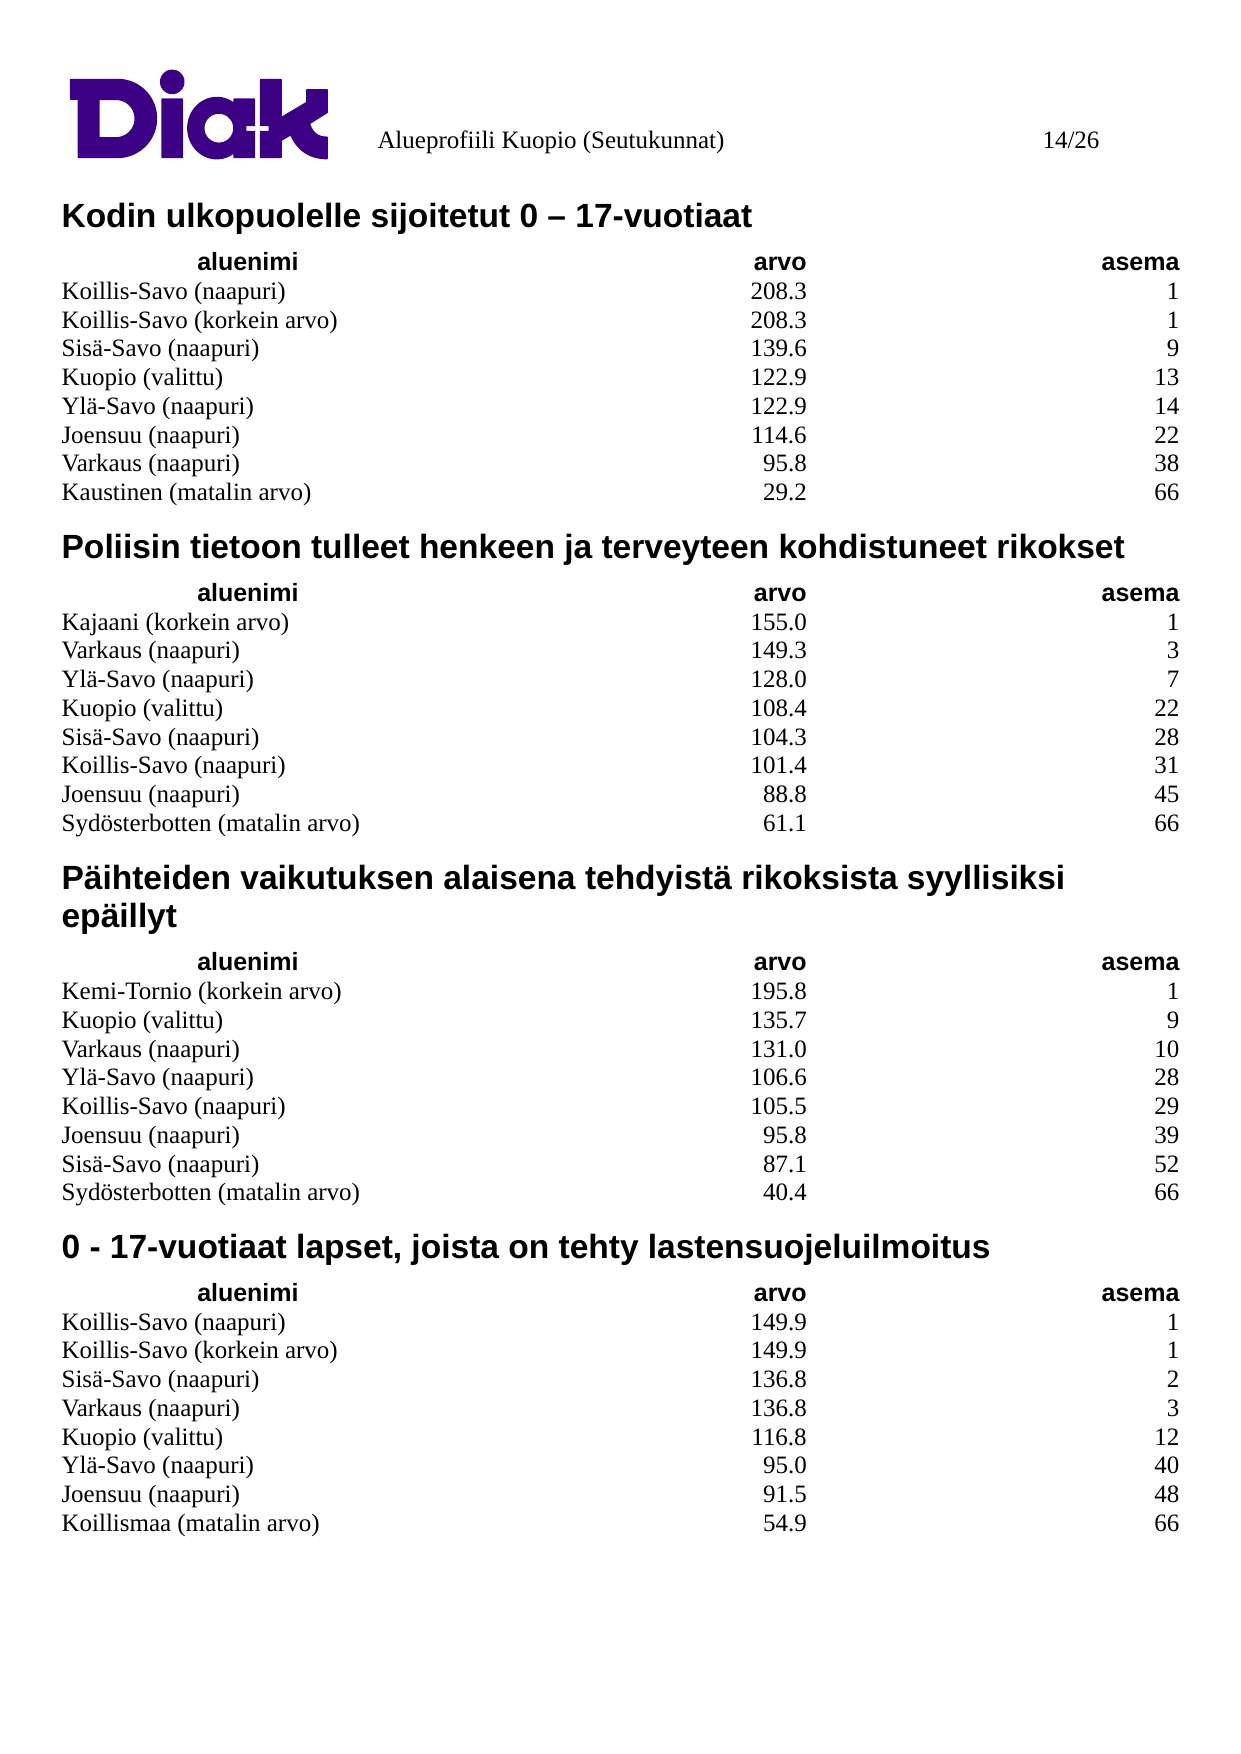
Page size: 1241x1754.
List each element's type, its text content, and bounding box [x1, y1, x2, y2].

table_cell Joensuu (naapuri) [61, 1479, 434, 1508]
table_cell Ylä-Savo (naapuri) [61, 664, 434, 693]
table_cell 91.5 [434, 1479, 806, 1508]
table_cell 128.0 [434, 664, 806, 693]
table_cell Kuopio (valittu) [61, 1005, 434, 1034]
table_cell Joensuu (naapuri) [61, 1120, 434, 1149]
table_header arvo [434, 1278, 806, 1307]
table_cell 135.7 [434, 1005, 806, 1034]
table_header arvo [434, 578, 806, 607]
table_cell 88.8 [434, 779, 806, 808]
table_cell 116.8 [434, 1422, 806, 1451]
table_cell 66 [806, 1508, 1179, 1537]
table_cell 13 [806, 362, 1179, 391]
table_cell Koillismaa (matalin arvo) [61, 1508, 434, 1537]
table_cell 1 [806, 607, 1179, 636]
table_cell 3 [806, 1393, 1179, 1422]
table_cell 105.5 [434, 1091, 806, 1120]
table_cell 45 [806, 779, 1179, 808]
table_cell 136.8 [434, 1393, 806, 1422]
table_header asema [806, 948, 1179, 976]
table_cell Sisä-Savo (naapuri) [61, 1149, 434, 1177]
table_cell 1 [806, 1336, 1179, 1364]
table_header aluenimi [61, 247, 434, 276]
table_cell 1 [806, 276, 1179, 305]
table_cell Kemi-Tornio (korkein arvo) [61, 976, 434, 1005]
table_header asema [806, 247, 1179, 276]
table_cell Koillis-Savo (naapuri) [61, 276, 434, 305]
table_cell 28 [806, 722, 1179, 751]
table_cell 22 [806, 693, 1179, 722]
table_cell 95.8 [434, 449, 806, 477]
table_cell 1 [806, 976, 1179, 1005]
table_cell Ylä-Savo (naapuri) [61, 1451, 434, 1479]
table_cell 48 [806, 1479, 1179, 1508]
table_cell Joensuu (naapuri) [61, 420, 434, 448]
subtitle Poliisin tietoon tulleet henkeen ja terveyteen kohdistuneet rikokset [61, 527, 1179, 566]
table_cell 104.3 [434, 722, 806, 751]
table_cell 122.9 [434, 391, 806, 420]
table_cell 31 [806, 751, 1179, 779]
table_cell 1 [806, 1307, 1179, 1336]
table_header asema [806, 578, 1179, 607]
table_cell 208.3 [434, 276, 806, 305]
table_cell 114.6 [434, 420, 806, 448]
table_cell 14 [806, 391, 1179, 420]
table_cell Sisä-Savo (naapuri) [61, 334, 434, 362]
table_cell 29.2 [434, 477, 806, 506]
table_cell 208.3 [434, 305, 806, 333]
table_cell 149.9 [434, 1307, 806, 1336]
table_cell 101.4 [434, 751, 806, 779]
table_header arvo [434, 948, 806, 976]
table_cell 61.1 [434, 808, 806, 837]
table_cell Koillis-Savo (korkein arvo) [61, 1336, 434, 1364]
table_cell Sydösterbotten (matalin arvo) [61, 1178, 434, 1206]
table_cell 9 [806, 1005, 1179, 1034]
table_cell Koillis-Savo (naapuri) [61, 1307, 434, 1336]
subtitle Päihteiden vaikutuksen alaisena tehdyistä rikoksista syyllisiksi epäillyt [61, 858, 1179, 935]
table_cell 108.4 [434, 693, 806, 722]
table_cell 149.9 [434, 1336, 806, 1364]
table_cell Joensuu (naapuri) [61, 779, 434, 808]
table_cell 10 [806, 1034, 1179, 1062]
table_cell Kuopio (valittu) [61, 362, 434, 391]
table_cell Ylä-Savo (naapuri) [61, 1063, 434, 1091]
table_cell Varkaus (naapuri) [61, 449, 434, 477]
table_cell Kuopio (valittu) [61, 1422, 434, 1451]
table_cell Ylä-Savo (naapuri) [61, 391, 434, 420]
table_cell Varkaus (naapuri) [61, 1393, 434, 1422]
table_cell 95.8 [434, 1120, 806, 1149]
table_cell 1 [806, 305, 1179, 333]
table_cell 7 [806, 664, 1179, 693]
table_cell 9 [806, 334, 1179, 362]
table_cell 22 [806, 420, 1179, 448]
table_cell 122.9 [434, 362, 806, 391]
table_cell 40 [806, 1451, 1179, 1479]
table_cell 29 [806, 1091, 1179, 1120]
table_cell Kaustinen (matalin arvo) [61, 477, 434, 506]
table_cell Koillis-Savo (naapuri) [61, 1091, 434, 1120]
table_cell 66 [806, 1178, 1179, 1206]
table_cell 2 [806, 1364, 1179, 1393]
table_cell 54.9 [434, 1508, 806, 1537]
table_cell 136.8 [434, 1364, 806, 1393]
table_cell Varkaus (naapuri) [61, 636, 434, 664]
table_cell Varkaus (naapuri) [61, 1034, 434, 1062]
table_header aluenimi [61, 1278, 434, 1307]
table_cell Sisä-Savo (naapuri) [61, 1364, 434, 1393]
table_cell 39 [806, 1120, 1179, 1149]
table_cell Kajaani (korkein arvo) [61, 607, 434, 636]
table_cell 40.4 [434, 1178, 806, 1206]
table_header aluenimi [61, 948, 434, 976]
table_cell 195.8 [434, 976, 806, 1005]
table_cell 106.6 [434, 1063, 806, 1091]
table_cell Koillis-Savo (naapuri) [61, 751, 434, 779]
subtitle Kodin ulkopuolelle sijoitetut 0 – 17-vuotiaat [61, 196, 1179, 235]
table_header asema [806, 1278, 1179, 1307]
table_cell 66 [806, 477, 1179, 506]
table_cell 87.1 [434, 1149, 806, 1177]
table_cell 139.6 [434, 334, 806, 362]
table_cell 131.0 [434, 1034, 806, 1062]
table_cell 149.3 [434, 636, 806, 664]
table_cell 95.0 [434, 1451, 806, 1479]
table_header aluenimi [61, 578, 434, 607]
table_cell Kuopio (valittu) [61, 693, 434, 722]
table_cell 28 [806, 1063, 1179, 1091]
table_header arvo [434, 247, 806, 276]
table_cell 155.0 [434, 607, 806, 636]
table_cell 38 [806, 449, 1179, 477]
table_cell Sisä-Savo (naapuri) [61, 722, 434, 751]
table_cell Koillis-Savo (korkein arvo) [61, 305, 434, 333]
subtitle 0 - 17-vuotiaat lapset, joista on tehty lastensuojeluilmoitus [61, 1227, 1179, 1266]
table_cell Sydösterbotten (matalin arvo) [61, 808, 434, 837]
table_cell 3 [806, 636, 1179, 664]
table_cell 66 [806, 808, 1179, 837]
table_cell 12 [806, 1422, 1179, 1451]
table_cell 52 [806, 1149, 1179, 1177]
